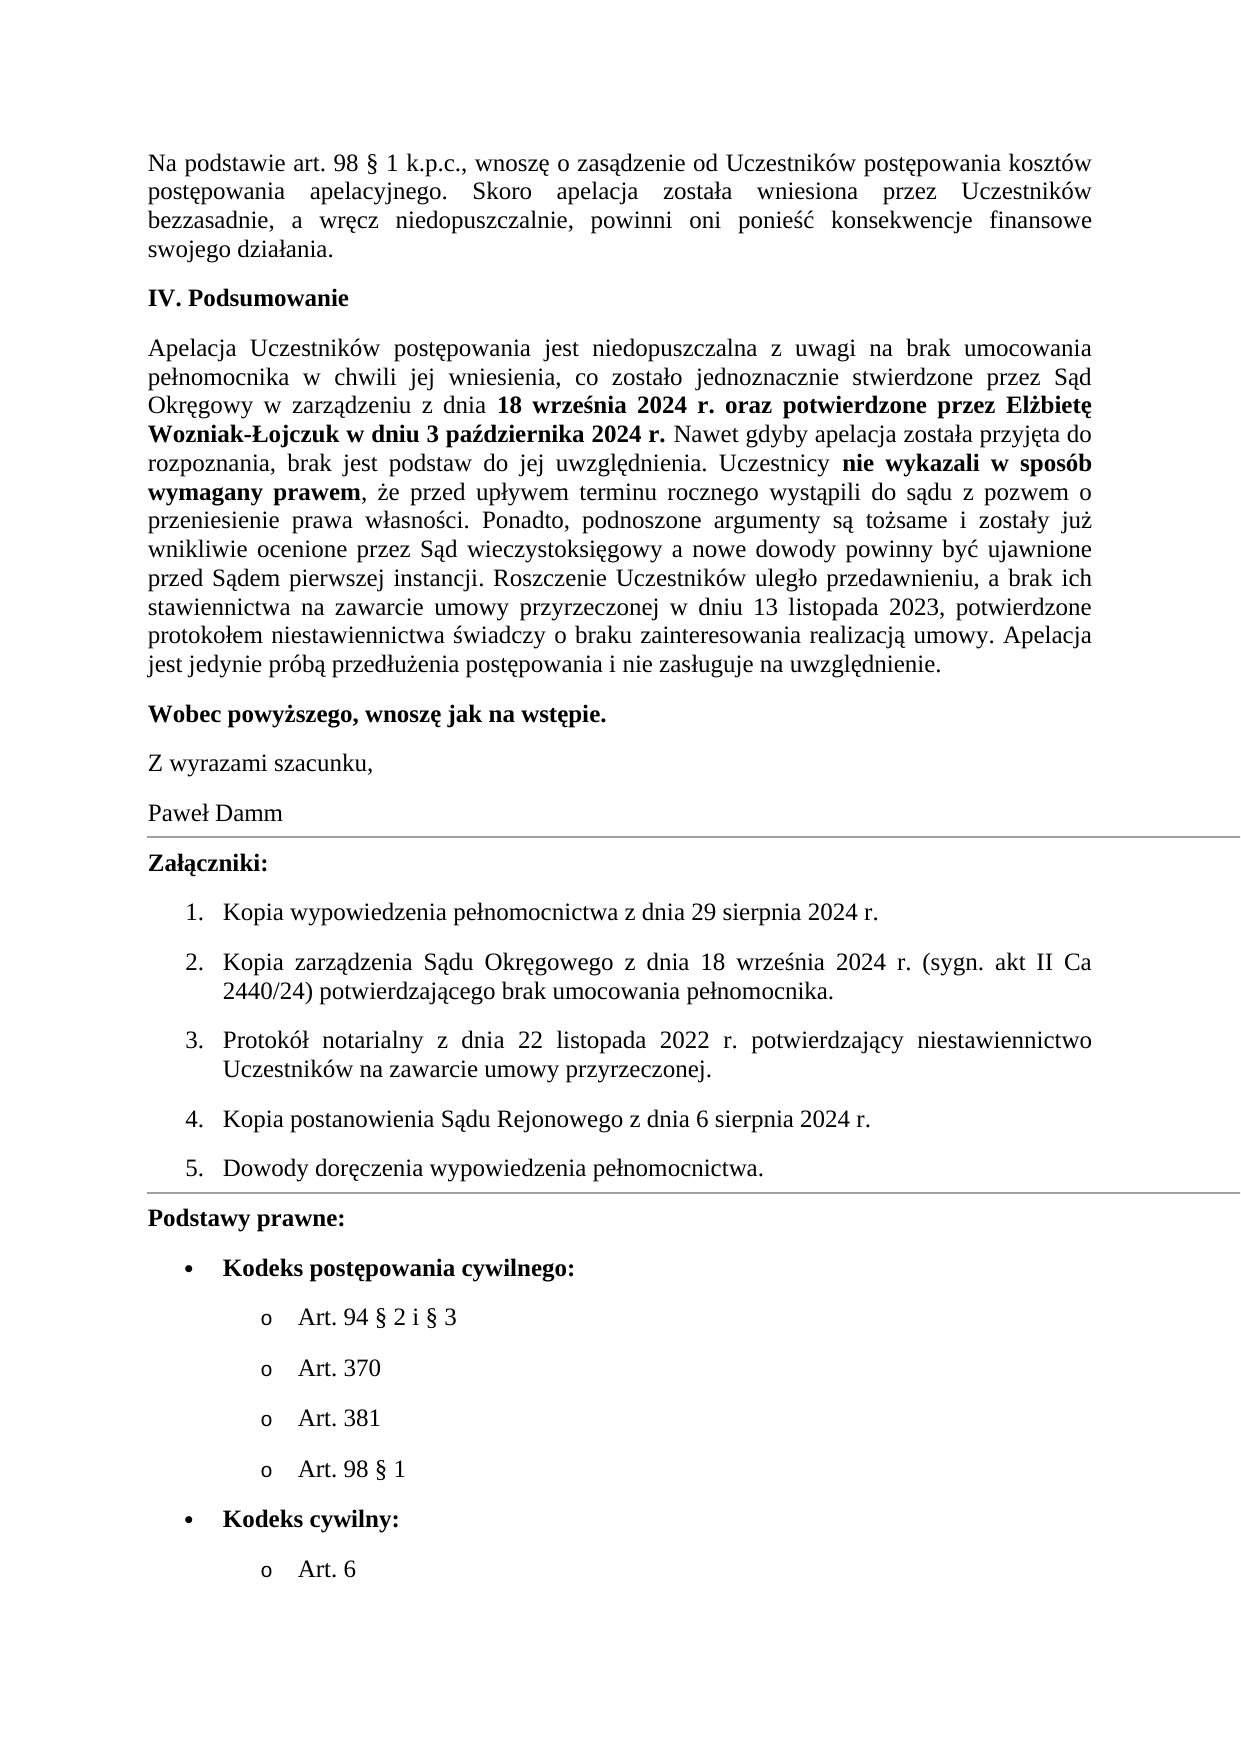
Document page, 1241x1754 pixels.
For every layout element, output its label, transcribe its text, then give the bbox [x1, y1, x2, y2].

list Kopia zarządzenia Sądu Okręgowego z dnia 18 września 2024 r. (sygn. akt II Ca 2440/24) potwierdzającego brak umocowania pełnomocnika. [185, 947, 1093, 1004]
text Z wyrazami szacunku, [148, 748, 1093, 777]
text Załączniki: [148, 848, 1093, 877]
text Na podstawie art. 98 § 1 k.p.c., wnoszę o zasądzenie od Uczestników postępowania kosztów postępowania apelacyjnego. Skoro apelacja została wniesiona przez Uczestników bezzasadnie, a wręcz niedopuszczalnie, powinni oni ponieść konsekwencje finansowe swojego działania. [148, 148, 1093, 263]
list Art. 6 [260, 1554, 1093, 1583]
text Wobec powyższego, wnoszę jak na wstępie. [148, 699, 1093, 728]
list Art. 381 [260, 1403, 1093, 1433]
list Kopia postanowienia Sądu Rejonowego z dnia 6 sierpnia 2024 r. [185, 1104, 1093, 1132]
list Protokół notarialny z dnia 22 listopada 2022 r. potwierdzający niestawiennictwo Uczestników na zawarcie umowy przyrzeczonej. [185, 1025, 1093, 1083]
list Art. 94 § 2 i § 3 [260, 1302, 1093, 1332]
text IV. Podsumowanie [148, 283, 1093, 312]
text Podstawy prawne: [148, 1203, 1093, 1232]
text Paweł Damm [148, 798, 1093, 827]
list Dowody doręczenia wypowiedzenia pełnomocnictwa. [185, 1153, 1093, 1182]
text Apelacja Uczestników postępowania jest niedopuszczalna z uwagi na brak umocowania pełnomocnika w chwili jej wniesienia, co zostało jednoznacznie stwierdzone przez Sąd Okręgowy w zarządzeniu z dnia 18 września 2024 r. oraz potwierdzone przez Elżbietę Wozniak-Łojczuk w dniu 3 października 2024 r. Nawet gdyby apelacja została przyjęta do rozpoznania, brak jest podstaw do jej uwzględnienia. Uczestnicy nie wykazali w sposób wymagany prawem, że przed upływem terminu rocznego wystąpili do sądu z pozwem o przeniesienie prawa własności. Ponadto, podnoszone argumenty są tożsame i zostały już wnikliwie ocenione przez Sąd wieczystoksięgowy a nowe dowody powinny być ujawnione przed Sądem pierwszej instancji. Roszczenie Uczestników uległo przedawnieniu, a brak ich stawiennictwa na zawarcie umowy przyrzeczonej w dniu 13 listopada 2023, potwierdzone protokołem niestawiennictwa świadczy o braku zainteresowania realizacją umowy. Apelacja jest jedynie próbą przedłużenia postępowania i nie zasługuje na uwzględnienie. [148, 333, 1093, 678]
list Art. 370 [260, 1353, 1093, 1382]
list Art. 98 § 1 [260, 1454, 1093, 1483]
list Kopia wypowiedzenia pełnomocnictwa z dnia 29 sierpnia 2024 r. [185, 897, 1093, 926]
list Kodeks postępowania cywilnego: [185, 1253, 1093, 1282]
list Kodeks cywilny: [185, 1504, 1093, 1533]
